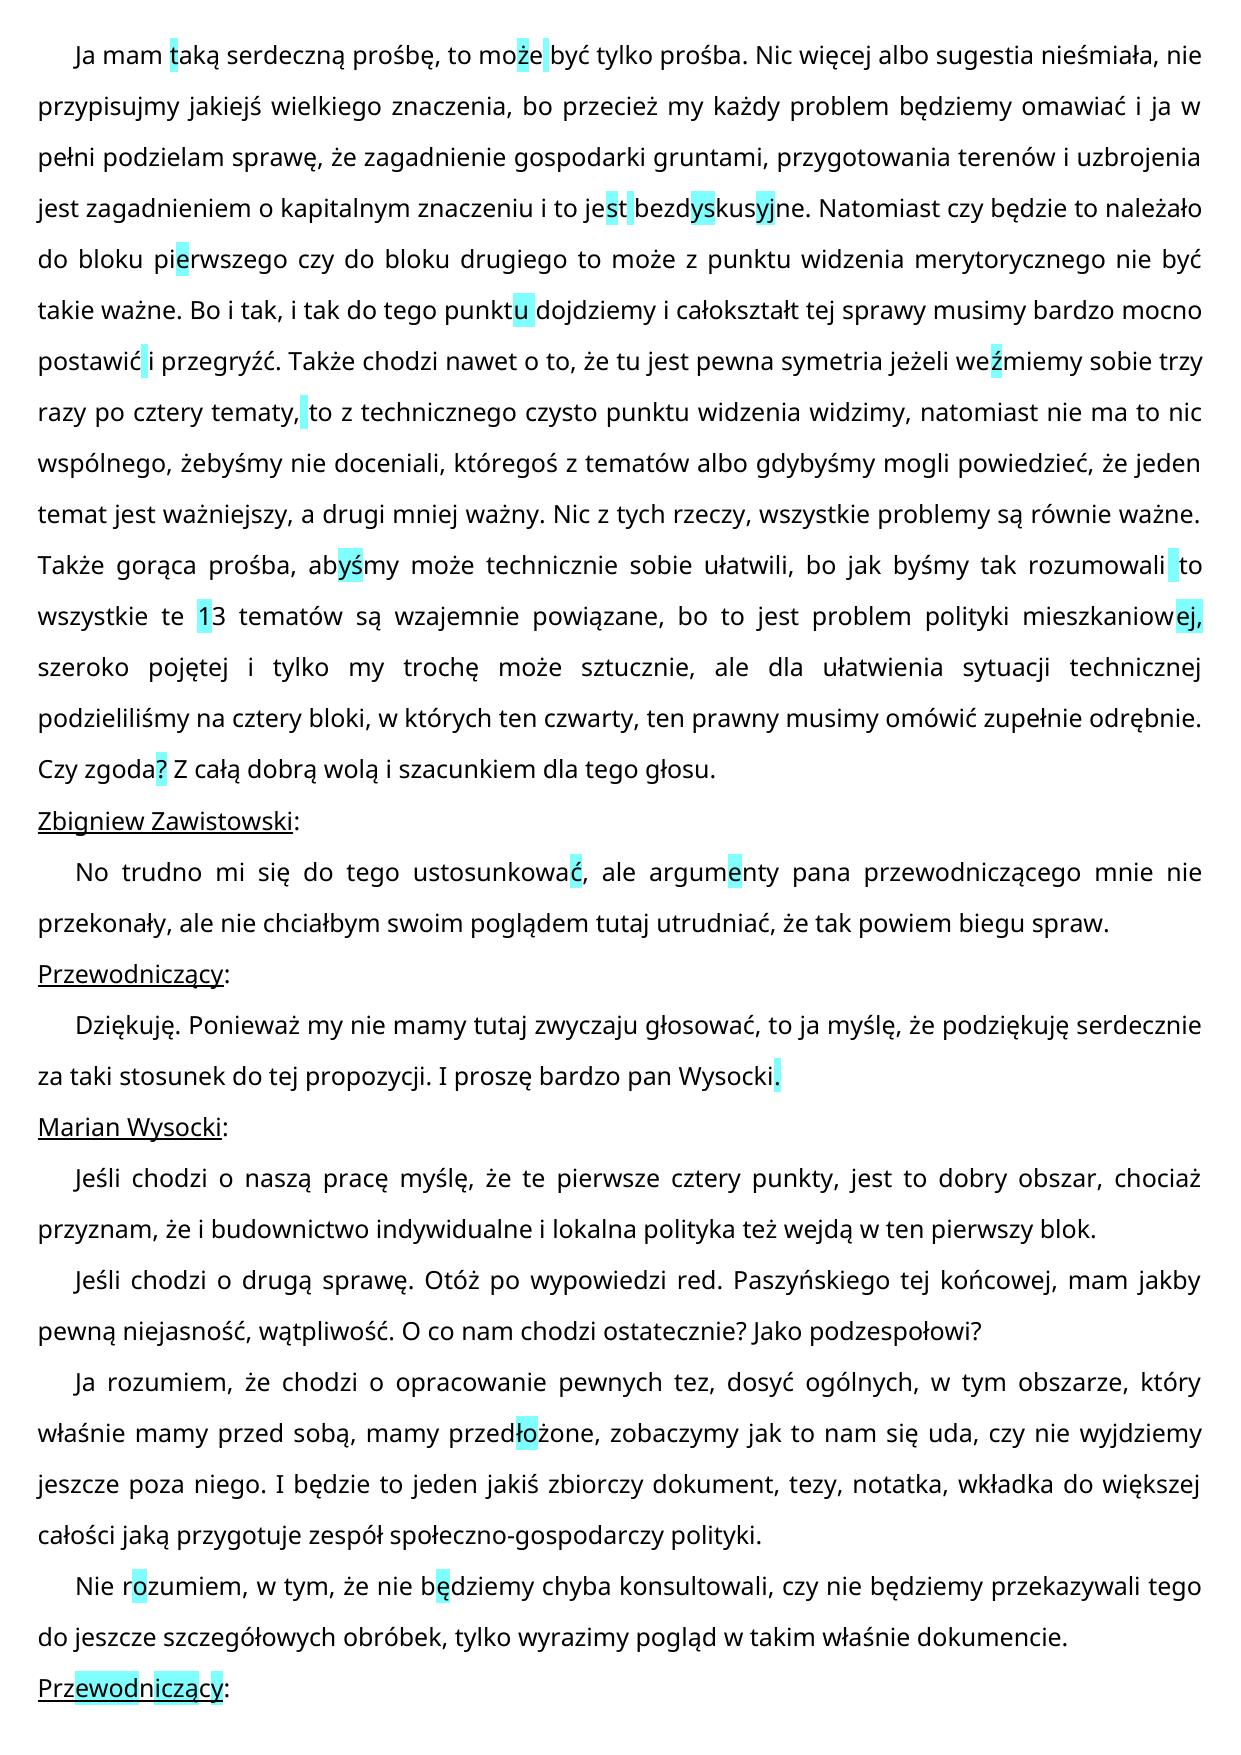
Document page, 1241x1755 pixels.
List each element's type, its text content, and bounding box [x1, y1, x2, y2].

text Marian Wysocki: [37, 1109, 1203, 1143]
text Nie rozumiem, w tym, że nie będziemy chyba konsultowali, czy nie będziemy przekazywali tego do jeszcze szczegółowych obróbek, tylko wyrazimy pogląd w takim właśnie dokumencie. [37, 1569, 1203, 1654]
text Ja mam taką serdeczną prośbę, to może być tylko prośba. Nic więcej albo sugestia nieśmiała, nie przypisujmy jakiejś wielkiego znaczenia, bo przecież my każdy problem będziemy omawiać i ja w pełni podzielam sprawę, że zagadnienie gospodarki gruntami, przygotowania terenów i uzbrojenia jest zagadnieniem o kapitalnym znaczeniu i to jest bezdyskusyjne. Natomiast czy będzie to należało do bloku pierwszego czy do bloku drugiego to może z punktu widzenia merytorycznego nie być takie ważne. Bo i tak, i tak do tego punktu dojdziemy i całokształt tej sprawy musimy bardzo mocno postawić i przegryźć. Także chodzi nawet o to, że tu jest pewna symetria jeżeli weźmiemy sobie trzy razy po cztery tematy, to z technicznego czysto punktu widzenia widzimy, natomiast nie ma to nic wspólnego, żebyśmy nie doceniali, któregoś z tematów albo gdybyśmy mogli powiedzieć, że jeden temat jest ważniejszy, a drugi mniej ważny. Nic z tych rzeczy, wszystkie problemy są równie ważne. Także gorąca prośba, abyśmy może technicznie sobie ułatwili, bo jak byśmy tak rozumowali to wszystkie te 13 tematów są wzajemnie powiązane, bo to jest problem polityki mieszkaniowej, szeroko pojętej i tylko my trochę może sztucznie, ale dla ułatwienia sytuacji technicznej podzieliliśmy na cztery bloki, w których ten czwarty, ten prawny musimy omówić zupełnie odrębnie. Czy zgoda? Z całą dobrą wolą i szacunkiem dla tego głosu. [37, 37, 1203, 786]
text Jeśli chodzi o drugą sprawę. Otóż po wypowiedzi red. Paszyńskiego tej końcowej, mam jakby pewną niejasność, wątpliwość. O co nam chodzi ostatecznie? Jako podzespołowi? [37, 1262, 1203, 1348]
text Przewodniczący: [37, 1671, 1203, 1705]
text Jeśli chodzi o naszą pracę myślę, że te pierwsze cztery punkty, jest to dobry obszar, chociaż przyznam, że i budownictwo indywidualne i lokalna polityka też wejdą w ten pierwszy blok. [37, 1160, 1203, 1246]
text Dziękuję. Ponieważ my nie mamy tutaj zwyczaju głosować, to ja myślę, że podziękuję serdecznie za taki stosunek do tej propozycji. I proszę bardzo pan Wysocki. [37, 1007, 1203, 1092]
text Zbigniew Zawistowski: [37, 803, 1203, 837]
text Ja rozumiem, że chodzi o opracowanie pewnych tez, dosyć ogólnych, w tym obszarze, który właśnie mamy przed sobą, mamy przedłożone, zobaczymy jak to nam się uda, czy nie wyjdziemy jeszcze poza niego. I będzie to jeden jakiś zbiorczy dokument, tezy, notatka, wkładka do większej całości jaką przygotuje zespół społeczno-gospodarczy polityki. [37, 1364, 1203, 1552]
text Przewodniczący: [37, 956, 1203, 990]
text No trudno mi się do tego ustosunkować, ale argumenty pana przewodniczącego mnie nie przekonały, ale nie chciałbym swoim poglądem tutaj utrudniać, że tak powiem biegu spraw. [37, 854, 1203, 939]
